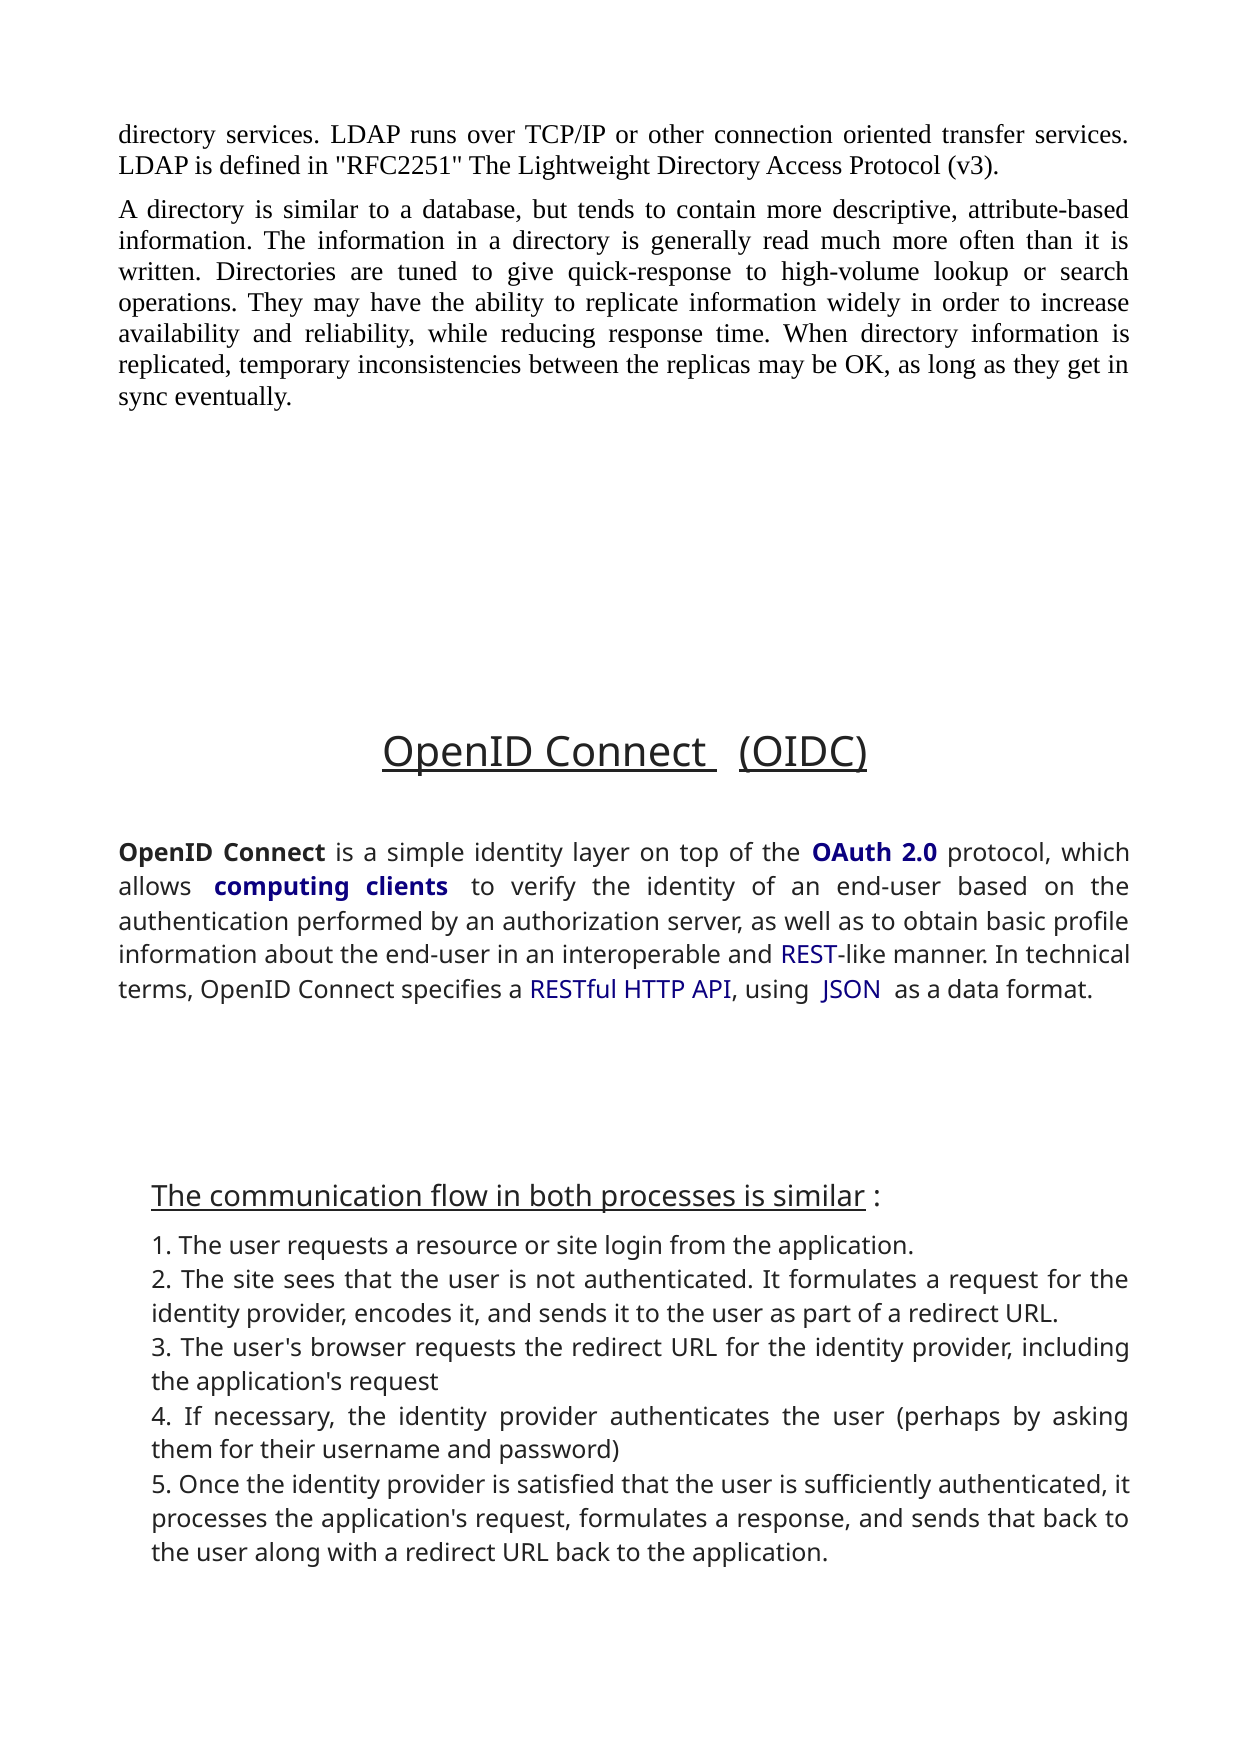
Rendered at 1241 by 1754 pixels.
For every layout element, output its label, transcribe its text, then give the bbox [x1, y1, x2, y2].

list The user's browser requests the redirect URL for the identity provider, including the application's request [151, 1330, 1131, 1398]
text directory services. LDAP runs over TCP/IP or other connection oriented transfer services. LDAP is defined in "RFC2251" The Lightweight Directory Access Protocol (v3). [118, 118, 1131, 180]
list Once the identity provider is satisfied that the user is sufficiently authenticated, it processes the application's request, formulates a response, and sends that back to the user along with a redirect URL back to the application. [151, 1466, 1131, 1568]
text OpenID Connect (OIDC) [118, 721, 1131, 778]
text OpenID Connect is a simple identity layer on top of the OAuth 2.0 protocol, which allows computing clients to verify the identity of an end-user based on the authentication performed by an authorization server, as well as to obtain basic profile information about the end-user in an interoperable and REST-like manner. In technical terms, OpenID Connect specifies a RESTful HTTP API, using JSON as a data format. [118, 835, 1131, 1005]
list The user requests a resource or site login from the application. [151, 1228, 1131, 1262]
text The communication flow in both processes is similar : [151, 1176, 1131, 1215]
list The site sees that the user is not authenticated. It formulates a request for the identity provider, encodes it, and sends it to the user as part of a redirect URL. [151, 1262, 1131, 1330]
list If necessary, the identity provider authenticates the user (perhaps by asking them for their username and password) [151, 1398, 1131, 1466]
text A directory is similar to a database, but tends to contain more descriptive, attribute-based information. The information in a directory is generally read much more often than it is written. Directories are tuned to give quick-response to high-volume lookup or search operations. They may have the ability to replicate information widely in order to increase availability and reliability, while reducing response time. When directory information is replicated, temporary inconsistencies between the replicas may be OK, as long as they get in sync eventually. [118, 193, 1131, 411]
